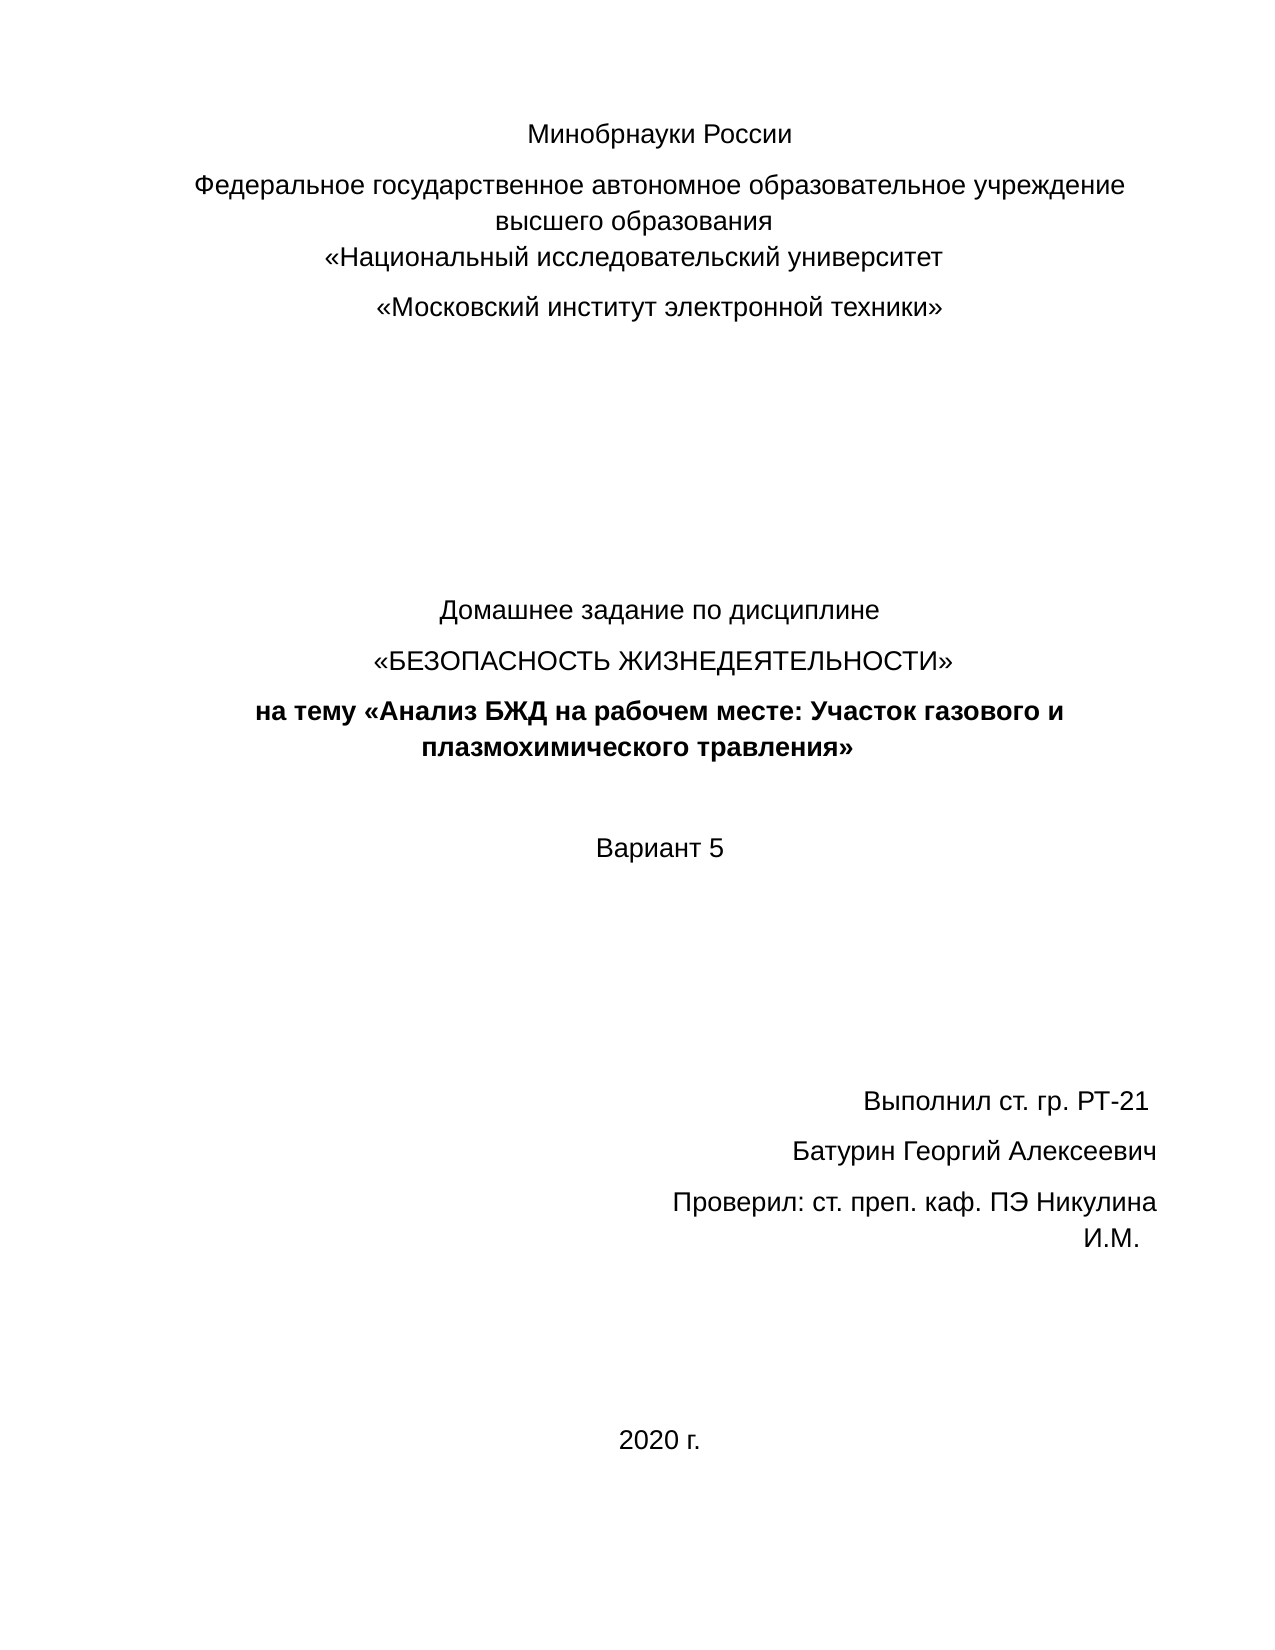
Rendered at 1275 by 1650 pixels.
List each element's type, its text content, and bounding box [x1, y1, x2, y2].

text «Московский институт электронной техники» [118, 291, 1157, 322]
text Минобрнауки России [118, 118, 1157, 149]
text Домашнее задание по дисциплине [118, 594, 1157, 625]
text Проверил: ст. преп. каф. ПЭ Никулина И.М. [118, 1186, 1157, 1253]
text 2020 г. [118, 1424, 1157, 1455]
text Вариант 5 [118, 832, 1157, 863]
text на тему «Анализ БЖД на рабочем месте: Участок газового и плазмохимического травления» [118, 695, 1157, 762]
text Выполнил ст. гр. РТ-21 [118, 1085, 1157, 1116]
text Федеральное государственное автономное образовательное учреждение высшего образования «Национальный исследовательский университет [118, 169, 1157, 272]
text «БЕЗОПАСНОСТЬ ЖИЗНЕДЕЯТЕЛЬНОСТИ» [118, 645, 1157, 676]
text Батурин Георгий Алексеевич [118, 1135, 1157, 1167]
